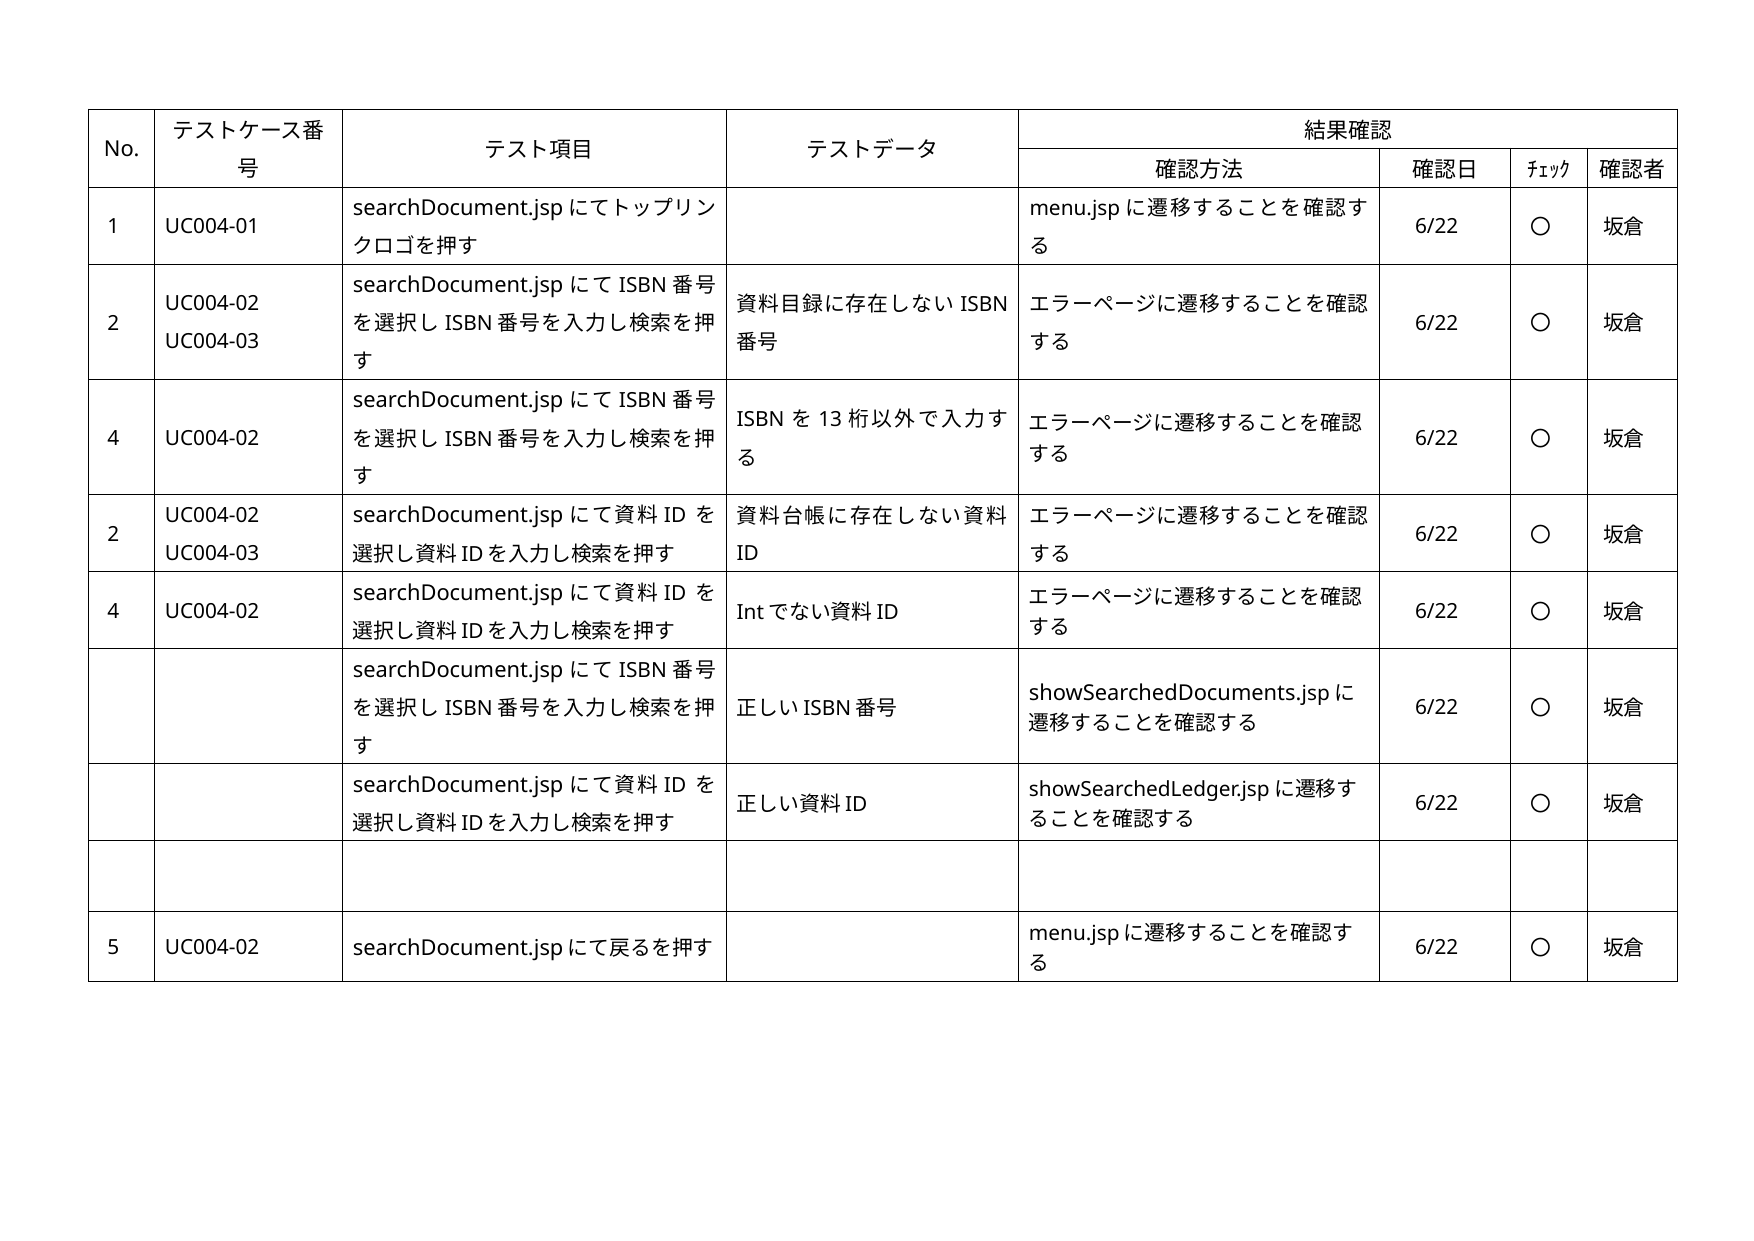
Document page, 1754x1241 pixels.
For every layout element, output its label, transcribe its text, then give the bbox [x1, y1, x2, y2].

table_cell menu.jspに遷移することを確認する [1019, 912, 1379, 981]
table_cell searchDocument.jspにてISBN番号を選択しISBN番号を入力し検索を押す [343, 265, 726, 379]
table_cell UC004-01 [155, 188, 342, 264]
table_cell 〇 [1511, 572, 1587, 648]
table_cell [727, 912, 1018, 981]
table_cell [1588, 841, 1677, 911]
table_cell 坂倉 [1588, 495, 1677, 571]
table_header 結果確認 [1019, 110, 1677, 148]
table_cell searchDocument.jspにてトップリンクロゴを押す [343, 188, 726, 264]
table_cell searchDocument.jspにてISBN番号を選択しISBN番号を入力し検索を押す [343, 649, 726, 763]
table_cell 坂倉 [1588, 188, 1677, 264]
table_cell ﾁｪｯｸ [1511, 149, 1587, 187]
table_cell [155, 841, 342, 911]
table_cell 確認方法 [1019, 149, 1379, 187]
table_cell [155, 764, 342, 840]
table_cell [89, 649, 154, 763]
table_cell エラーページに遷移することを確認する [1019, 380, 1379, 494]
table_cell 6/22 [1380, 380, 1510, 494]
table_cell 坂倉 [1588, 764, 1677, 840]
table_cell 〇 [1511, 265, 1587, 379]
table_cell menu.jspに遷移することを確認する [1019, 188, 1379, 264]
table_cell UC004-02 UC004-03 [155, 495, 342, 571]
table_cell [1511, 841, 1587, 911]
table_cell 5 [89, 912, 154, 981]
table_cell Intでない資料ID [727, 572, 1018, 648]
table_cell [89, 841, 154, 911]
table_cell searchDocument.jspにて資料ID を選択し資料IDを入力し検索を押す [343, 572, 726, 648]
table_cell 4 [89, 380, 154, 494]
table_cell [1019, 841, 1379, 911]
table_cell [343, 841, 726, 911]
table_cell 確認日 [1380, 149, 1510, 187]
table_cell 確認者 [1588, 149, 1677, 187]
table_cell searchDocument.jspにて資料ID を選択し資料IDを入力し検索を押す [343, 764, 726, 840]
table_header テストケース番号 [155, 110, 342, 187]
table_cell searchDocument.jspにて資料ID を選択し資料IDを入力し検索を押す [343, 495, 726, 571]
table_cell エラーページに遷移することを確認する [1019, 495, 1379, 571]
table_cell ISBNを13桁以外で入力する [727, 380, 1018, 494]
table_header テスト項目 [343, 110, 726, 187]
table_cell 〇 [1511, 912, 1587, 981]
table_cell [727, 188, 1018, 264]
table_cell 〇 [1511, 495, 1587, 571]
table_cell 6/22 [1380, 572, 1510, 648]
table_cell 正しいISBN番号 [727, 649, 1018, 763]
table_cell 6/22 [1380, 912, 1510, 981]
table_cell [1380, 841, 1510, 911]
table_cell 2 [89, 265, 154, 379]
table_cell 正しい資料ID [727, 764, 1018, 840]
table_cell エラーページに遷移することを確認する [1019, 265, 1379, 379]
table_cell 〇 [1511, 764, 1587, 840]
table_cell [89, 764, 154, 840]
table_cell 坂倉 [1588, 912, 1677, 981]
table_cell 資料目録に存在しないISBN番号 [727, 265, 1018, 379]
table_cell 4 [89, 572, 154, 648]
table_cell 6/22 [1380, 649, 1510, 763]
table_cell showSearchedLedger.jspに遷移することを確認する [1019, 764, 1379, 840]
table_cell 6/22 [1380, 265, 1510, 379]
table_cell 〇 [1511, 188, 1587, 264]
table_cell UC004-02 [155, 380, 342, 494]
table_cell searchDocument.jspにて戻るを押す [343, 912, 726, 981]
table_cell 6/22 [1380, 764, 1510, 840]
table_cell 〇 [1511, 380, 1587, 494]
table_cell 2 [89, 495, 154, 571]
table_header テストデータ [727, 110, 1018, 187]
table_cell 坂倉 [1588, 265, 1677, 379]
table_cell 坂倉 [1588, 572, 1677, 648]
table_cell [727, 841, 1018, 911]
table_cell 〇 [1511, 649, 1587, 763]
table_cell 6/22 [1380, 495, 1510, 571]
table_cell 坂倉 [1588, 380, 1677, 494]
table_cell UC004-02 [155, 912, 342, 981]
table_cell エラーページに遷移することを確認する [1019, 572, 1379, 648]
table_cell searchDocument.jspにてISBN番号を選択しISBN番号を入力し検索を押す [343, 380, 726, 494]
table_cell [155, 649, 342, 763]
table_cell 1 [89, 188, 154, 264]
table_cell UC004-02 UC004-03 [155, 265, 342, 379]
table_cell 6/22 [1380, 188, 1510, 264]
table_header No. [89, 110, 154, 187]
table_cell UC004-02 [155, 572, 342, 648]
table_cell 資料台帳に存在しない資料ID [727, 495, 1018, 571]
table_cell showSearchedDocuments.jspに遷移することを確認する [1019, 649, 1379, 763]
table_cell 坂倉 [1588, 649, 1677, 763]
